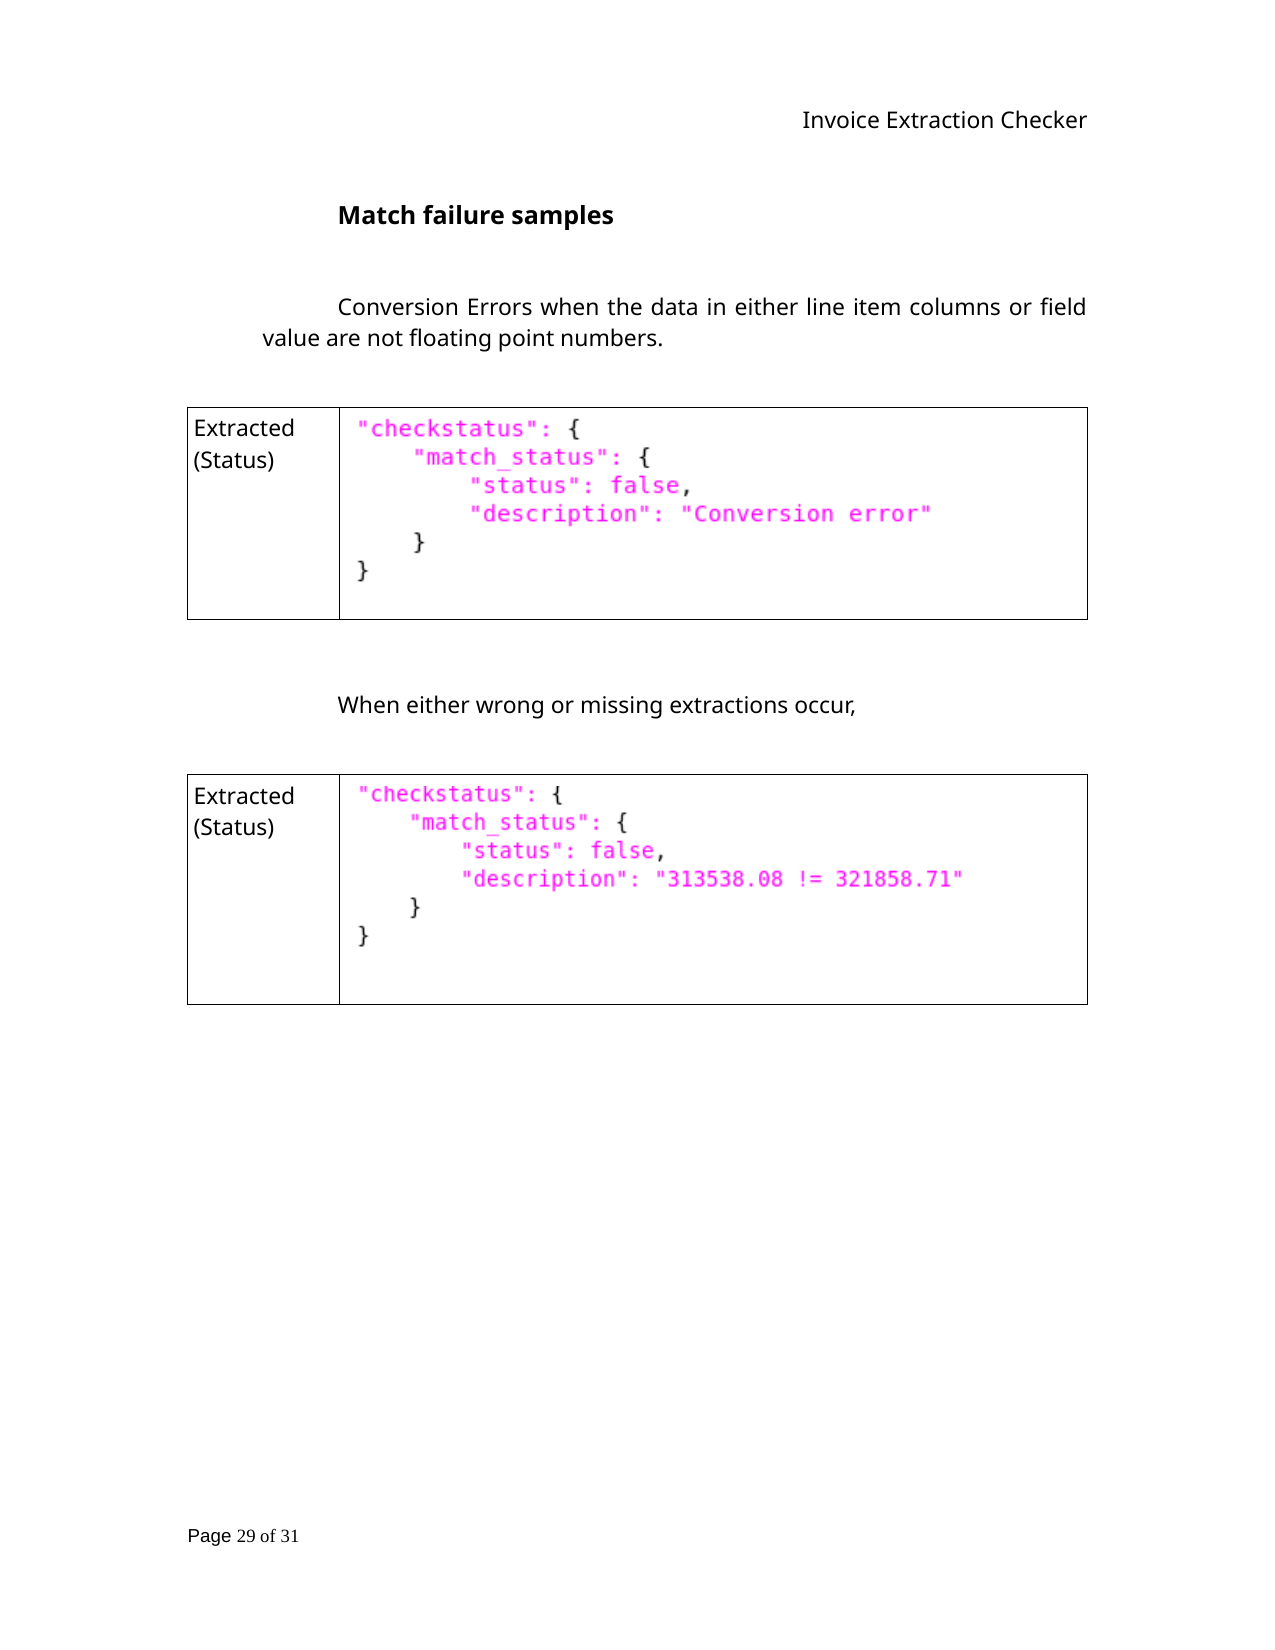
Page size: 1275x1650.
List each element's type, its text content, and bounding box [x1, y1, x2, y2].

text Match failure samples [262, 197, 1087, 232]
table_header Extracted (Status) [188, 775, 339, 1004]
picture [347, 413, 949, 591]
picture [356, 786, 969, 953]
table_header Extracted (Status) [188, 408, 339, 619]
text When either wrong or missing extractions occur, [262, 689, 1087, 720]
text Conversion Errors when the data in either line item columns or field value are not floating point numbers. [262, 291, 1087, 353]
table_header [340, 775, 1087, 1004]
table_header [340, 408, 1087, 619]
